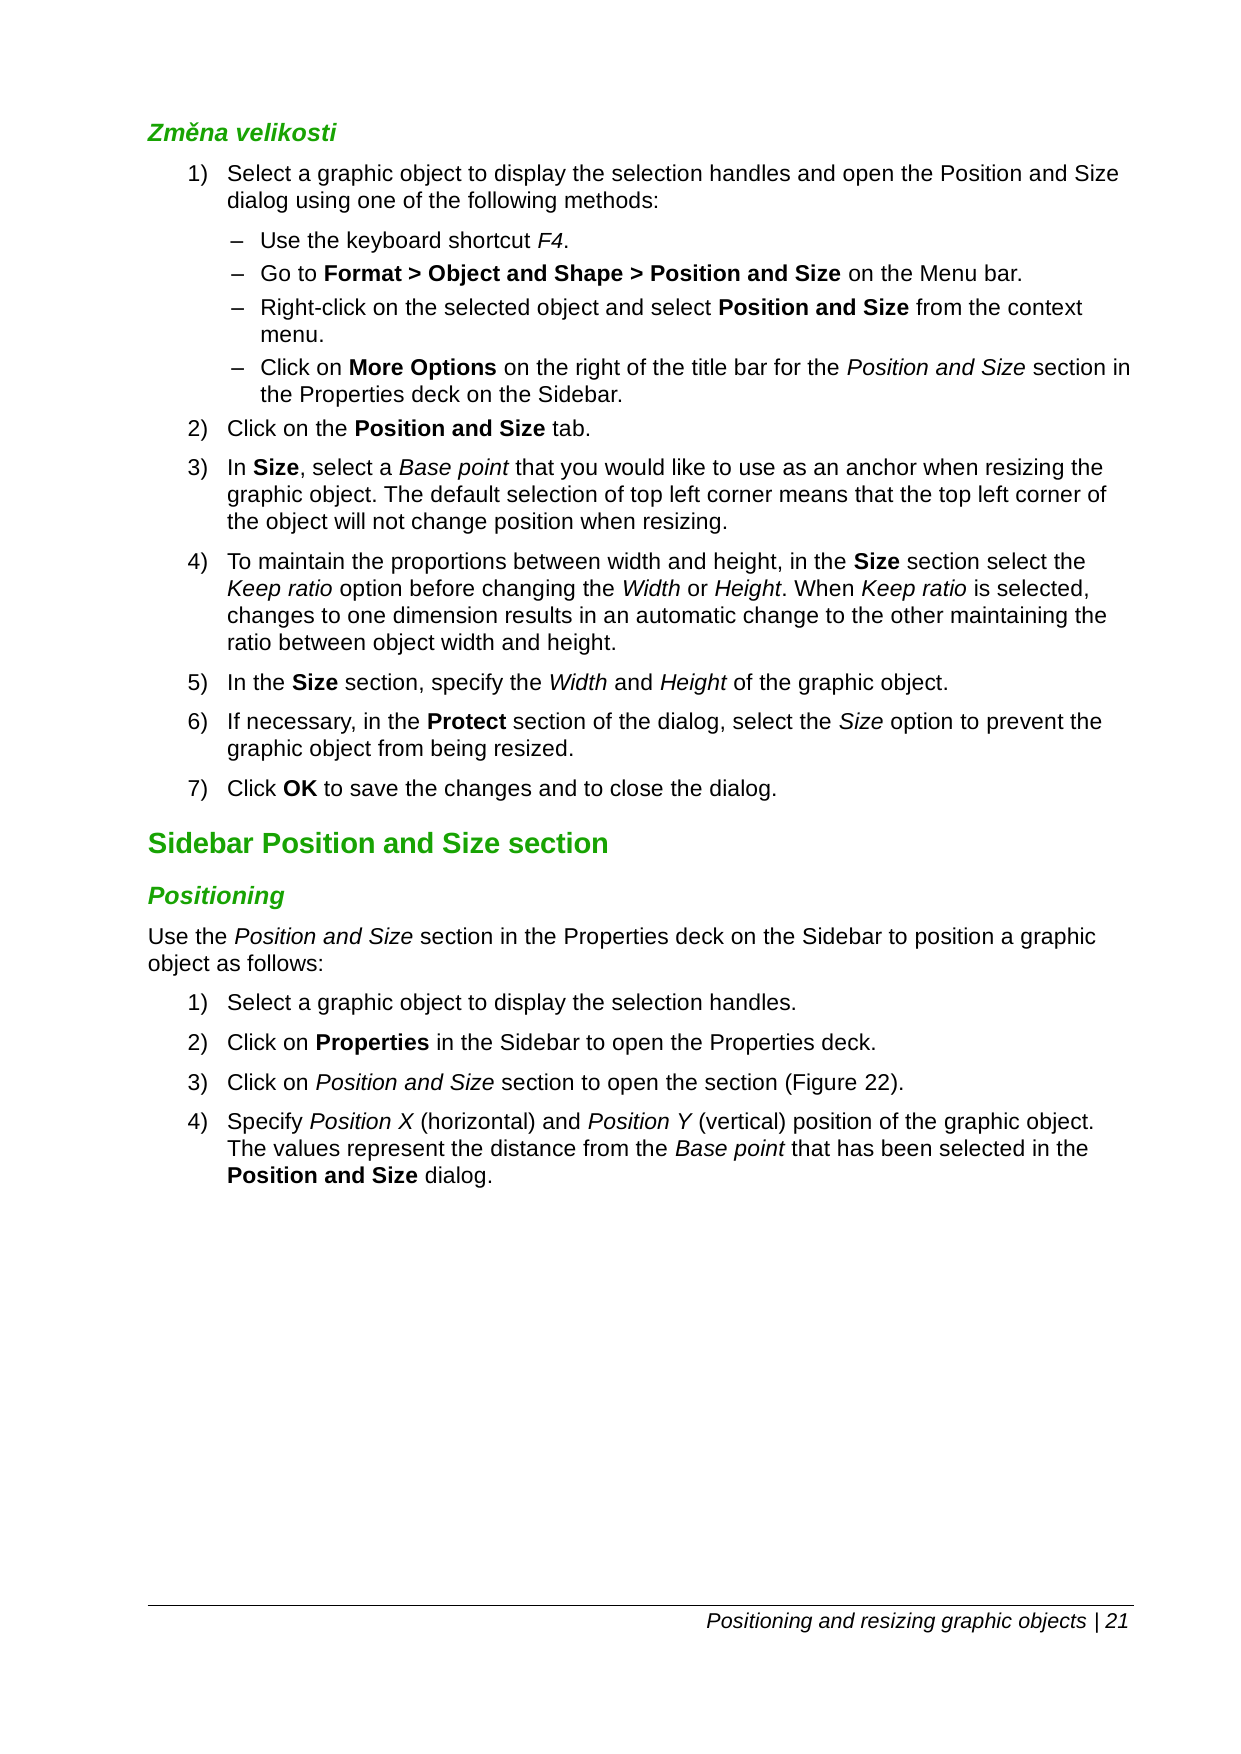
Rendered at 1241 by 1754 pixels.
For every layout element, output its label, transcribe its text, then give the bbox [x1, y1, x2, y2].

list Select a graphic object to display the selection handles. [208, 989, 1134, 1016]
list Click on the Position and Size tab. [208, 414, 1134, 441]
list Click on Properties in the Sidebar to open the Properties deck. [208, 1028, 1134, 1055]
list Click on More Options on the right of the title bar for the Position and Size section in the Properties deck on the Sidebar. [231, 353, 1134, 408]
list Click OK to save the changes and to close the dialog. [208, 774, 1134, 801]
list Click on Position and Size section to open the section (Figure 22). [208, 1068, 1134, 1095]
list In Size, select a Base point that you would like to use as an anchor when resizing the graphic object. The default selection of top left corner means that the top left corner of the object will not change position when resizing. [208, 453, 1134, 535]
subtitle Sidebar Position and Size section [148, 826, 1134, 860]
list To maintain the proportions between width and height, in the Size section select the Keep ratio option before changing the Width or Height. When Keep ratio is selected, changes to one dimension results in an automatic change to the other maintaining the ratio between object width and height. [208, 547, 1134, 656]
list Select a graphic object to display the selection handles and open the Position and Size dialog using one of the following methods: [208, 160, 1134, 214]
subtitle Změna velikosti [148, 118, 1134, 147]
text Use the Position and Size section in the Properties deck on the Sidebar to position a graphic object as follows: [148, 922, 1134, 976]
list If necessary, in the Protect section of the dialog, select the Size option to prevent the graphic object from being resized. [208, 708, 1134, 762]
list In the Size section, specify the Width and Height of the graphic object. [208, 668, 1134, 695]
list Go to Format > Object and Shape > Position and Size on the Menu bar. [231, 260, 1134, 287]
list Specify Position X (horizontal) and Position Y (vertical) position of the graphic object. The values represent the distance from the Base point that has been selected in the Position and Size dialog. [208, 1107, 1134, 1189]
subtitle Positioning [148, 881, 1134, 909]
list Right-click on the selected object and select Position and Size from the context menu. [231, 293, 1134, 347]
list Use the keyboard shortcut F4. [230, 226, 1134, 253]
